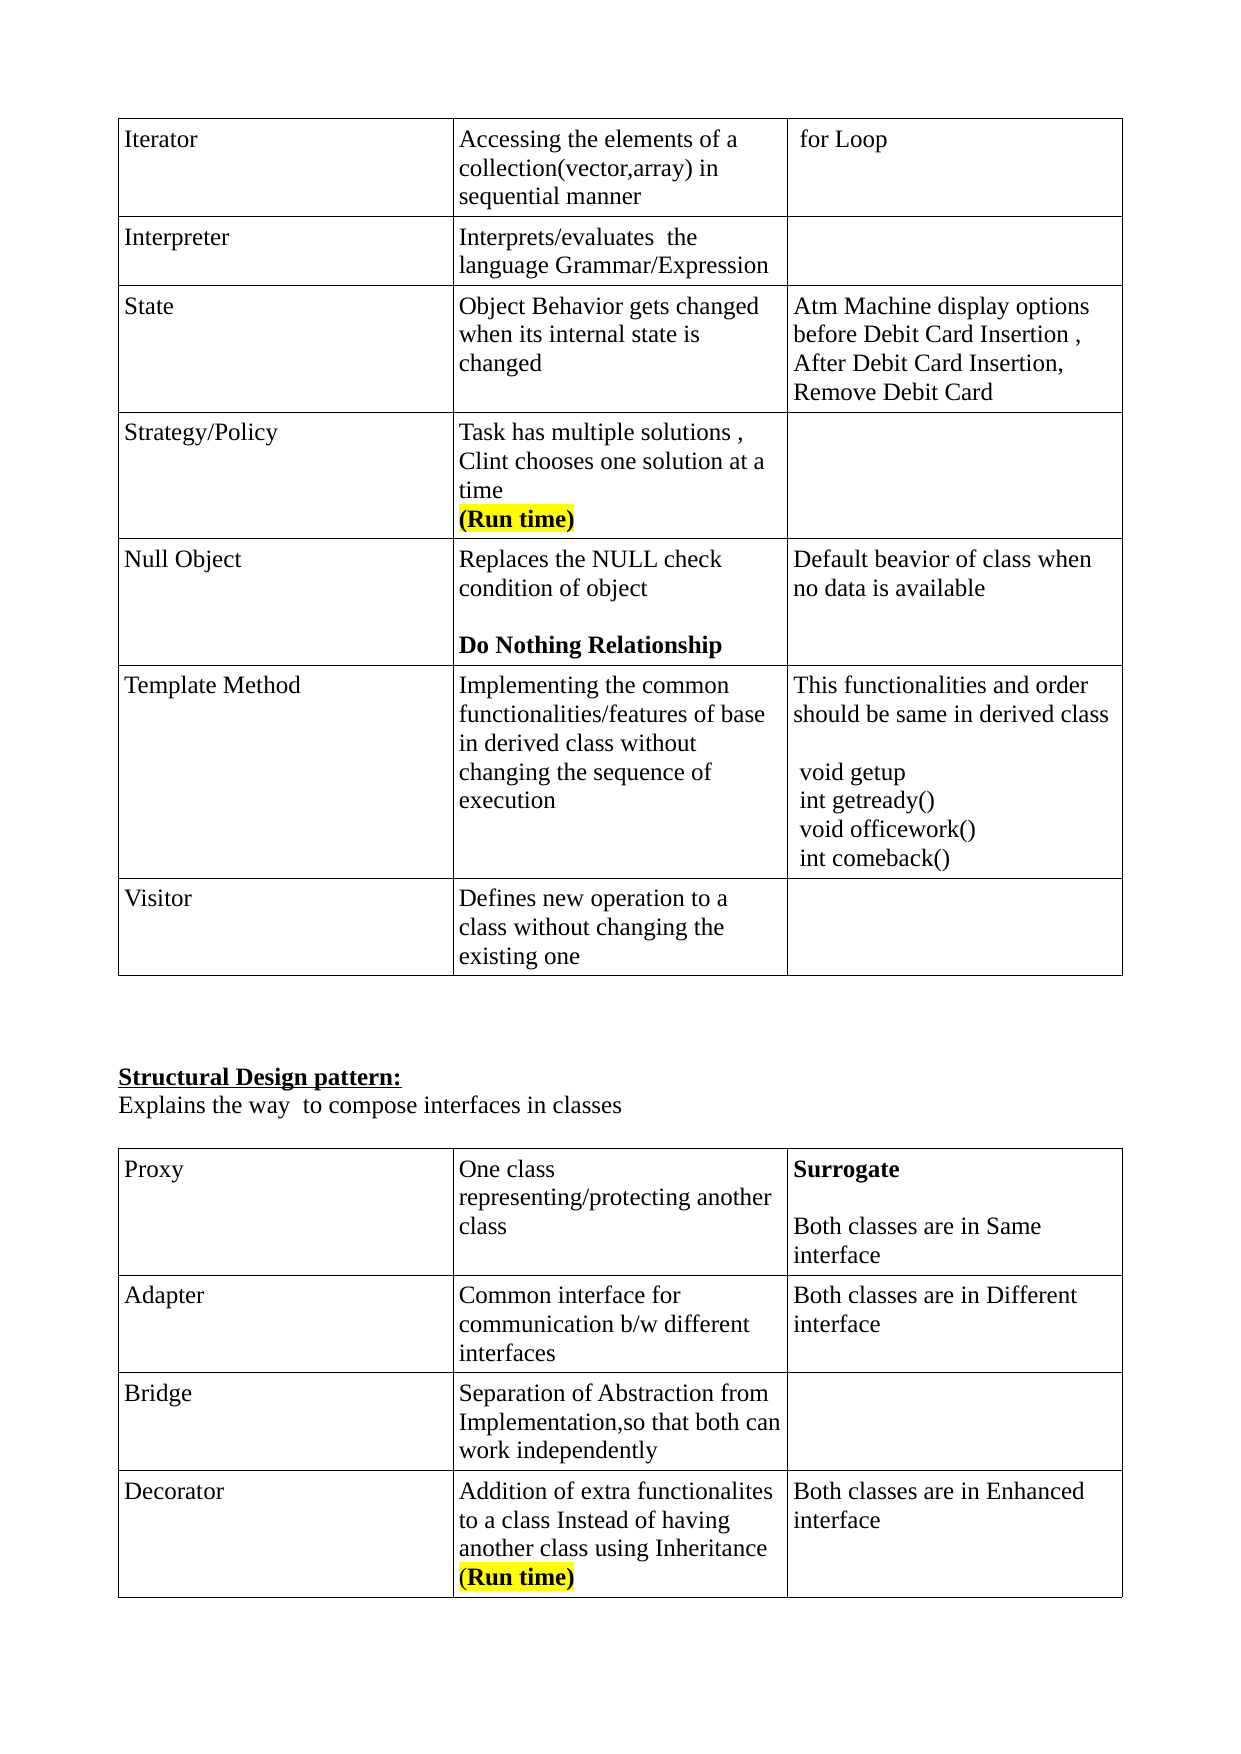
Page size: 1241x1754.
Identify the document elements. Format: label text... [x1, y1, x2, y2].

table_cell Template Method [119, 666, 453, 877]
table_cell State [119, 286, 453, 412]
table_cell Defines new operation to a class without changing the existing one [454, 879, 787, 975]
table_cell [788, 217, 1122, 285]
table_cell Interprets/evaluates the language Grammar/Expression [454, 217, 787, 285]
text Explains the way to compose interfaces in classes [118, 1090, 1122, 1119]
table_cell [788, 1373, 1122, 1470]
table_cell Visitor [119, 879, 453, 975]
table_cell Common interface for communication b/w different interfaces [454, 1276, 787, 1372]
text Structural Design pattern: [118, 1062, 1122, 1090]
table_cell Both classes are in Enhanced interface [788, 1471, 1122, 1597]
table_cell Both classes are in Different interface [788, 1276, 1122, 1372]
table_cell Bridge [119, 1373, 453, 1470]
table_cell Null Object [119, 539, 453, 665]
table_cell Strategy/Policy [119, 413, 453, 538]
table_header Surrogate Both classes are in Same interface [788, 1149, 1122, 1274]
table_cell Object Behavior gets changed when its internal state is changed [454, 286, 787, 412]
table_cell Task has multiple solutions , Clint chooses one solution at a time (Run time) [454, 413, 787, 538]
table_cell Interpreter [119, 217, 453, 285]
table_cell Implementing the common functionalities/features of base in derived class without changing the sequence of execution [454, 666, 787, 877]
table_cell Atm Machine display options before Debit Card Insertion , After Debit Card Insertion, Remove Debit Card [788, 286, 1122, 412]
table_cell Addition of extra functionalites to a class Instead of having another class using Inheritance (Run time) [454, 1471, 787, 1597]
table_cell This functionalities and order should be same in derived class void getup int getready() void officework() int comeback() [788, 666, 1122, 877]
table_cell Iterator [119, 119, 453, 216]
table_cell Replaces the NULL check condition of object Do Nothing Relationship [454, 539, 787, 665]
table_header One class representing/protecting another class [454, 1149, 787, 1274]
table_cell Accessing the elements of a collection(vector,array) in sequential manner [454, 119, 787, 216]
table_cell for Loop [788, 119, 1122, 216]
table_cell Adapter [119, 1276, 453, 1372]
table_cell Default beavior of class when no data is available [788, 539, 1122, 665]
table_header Proxy [119, 1149, 453, 1274]
table_cell [788, 879, 1122, 975]
table_cell Separation of Abstraction from Implementation,so that both can work independently [454, 1373, 787, 1470]
table_cell [788, 413, 1122, 538]
table_cell Decorator [119, 1471, 453, 1597]
